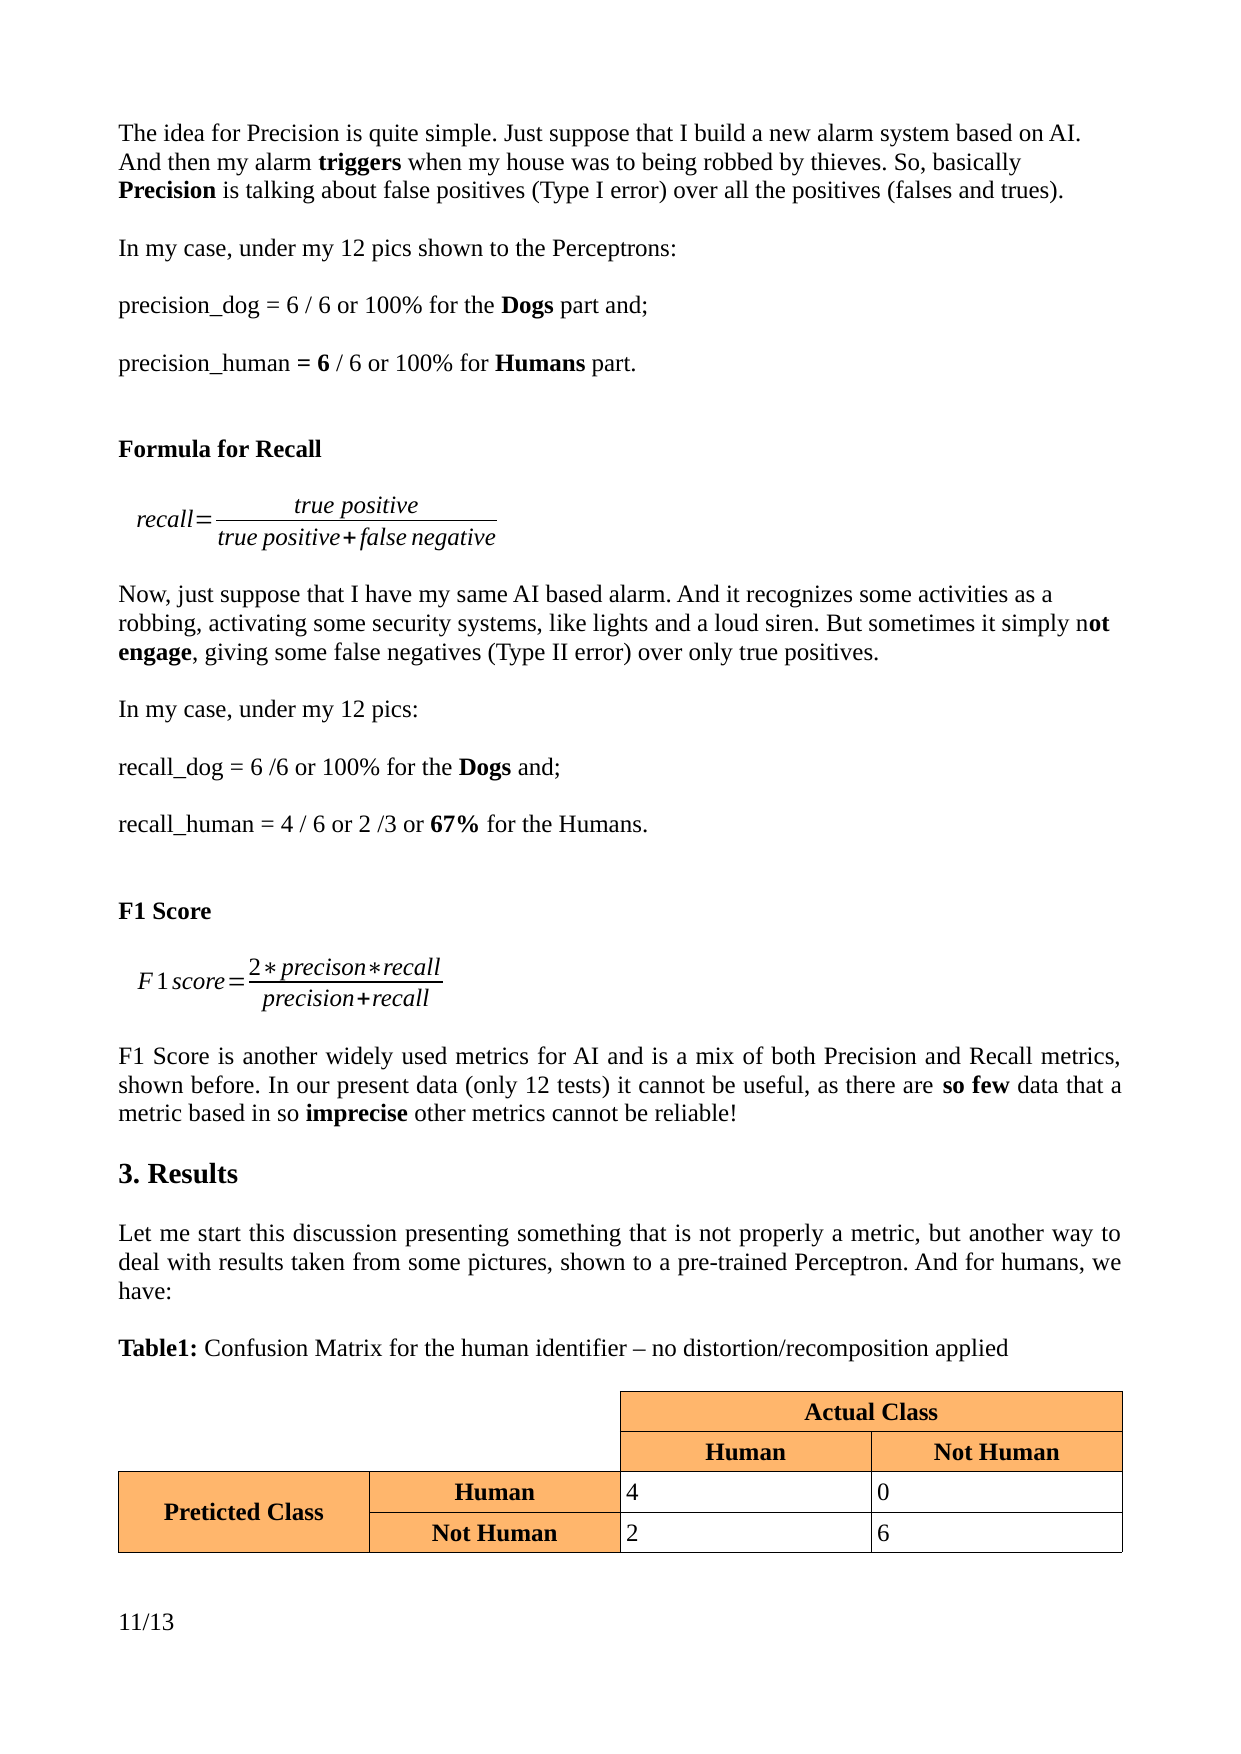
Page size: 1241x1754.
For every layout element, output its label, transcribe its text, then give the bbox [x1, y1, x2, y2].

text In my case, under my 12 pics: [118, 694, 1122, 723]
table_cell Not Human [872, 1432, 1122, 1471]
text In my case, under my 12 pics shown to the Perceptrons: [118, 233, 1122, 262]
text precision_human = 6 / 6 or 100% for Humans part. [118, 348, 1122, 377]
table_cell 6 [872, 1513, 1122, 1552]
text 3. Results [118, 1156, 1122, 1189]
table_header Actual Class [621, 1392, 1122, 1431]
text Table1: Confusion Matrix for the human identifier – no distortion/recomposition applied [118, 1333, 1122, 1362]
text F1 Score is another widely used metrics for AI and is a mix of both Precision and Recall metrics, shown before. In our present data (only 12 tests) it cannot be useful, as there are so few data that a metric based in so imprecise other metrics cannot be reliable! [118, 1041, 1122, 1127]
table_cell [118, 1431, 369, 1471]
table_header [118, 1391, 369, 1431]
text Let me start this discussion presenting something that is not properly a metric, but another way to deal with results taken from some pictures, shown to a pre-trained Perceptron. And for humans, we have: [118, 1218, 1122, 1304]
text Formula for Recall [118, 434, 1122, 463]
table_cell 4 [621, 1472, 871, 1512]
table_cell Not Human [370, 1513, 620, 1552]
table_header [369, 1391, 620, 1431]
table_cell 2 [621, 1513, 871, 1552]
table_cell Preticted Class [119, 1472, 369, 1552]
text precision_dog = 6 / 6 or 100% for the Dogs part and; [118, 291, 1122, 319]
text Now, just suppose that I have my same AI based alarm. And it recognizes some activities as a robbing, activating some security systems, like lights and a loud siren. But sometimes it simply not engage, giving some false negatives (Type II error) over only true positives. [118, 579, 1122, 666]
table_cell Human [621, 1432, 871, 1471]
text recall_dog = 6 /6 or 100% for the Dogs and; [118, 752, 1122, 781]
text The idea for Precision is quite simple. Just suppose that I build a new alarm system based on AI. And then my alarm triggers when my house was to being robbed by thieves. So, basically Precision is talking about false positives (Type I error) over all the positives (falses and trues). [118, 118, 1122, 204]
text F1 Score [118, 896, 1122, 924]
table_cell [369, 1431, 620, 1471]
table_cell Human [370, 1472, 620, 1512]
text recall_human = 4 / 6 or 2 /3 or 67% for the Humans. [118, 809, 1122, 838]
table_cell 0 [872, 1472, 1122, 1512]
